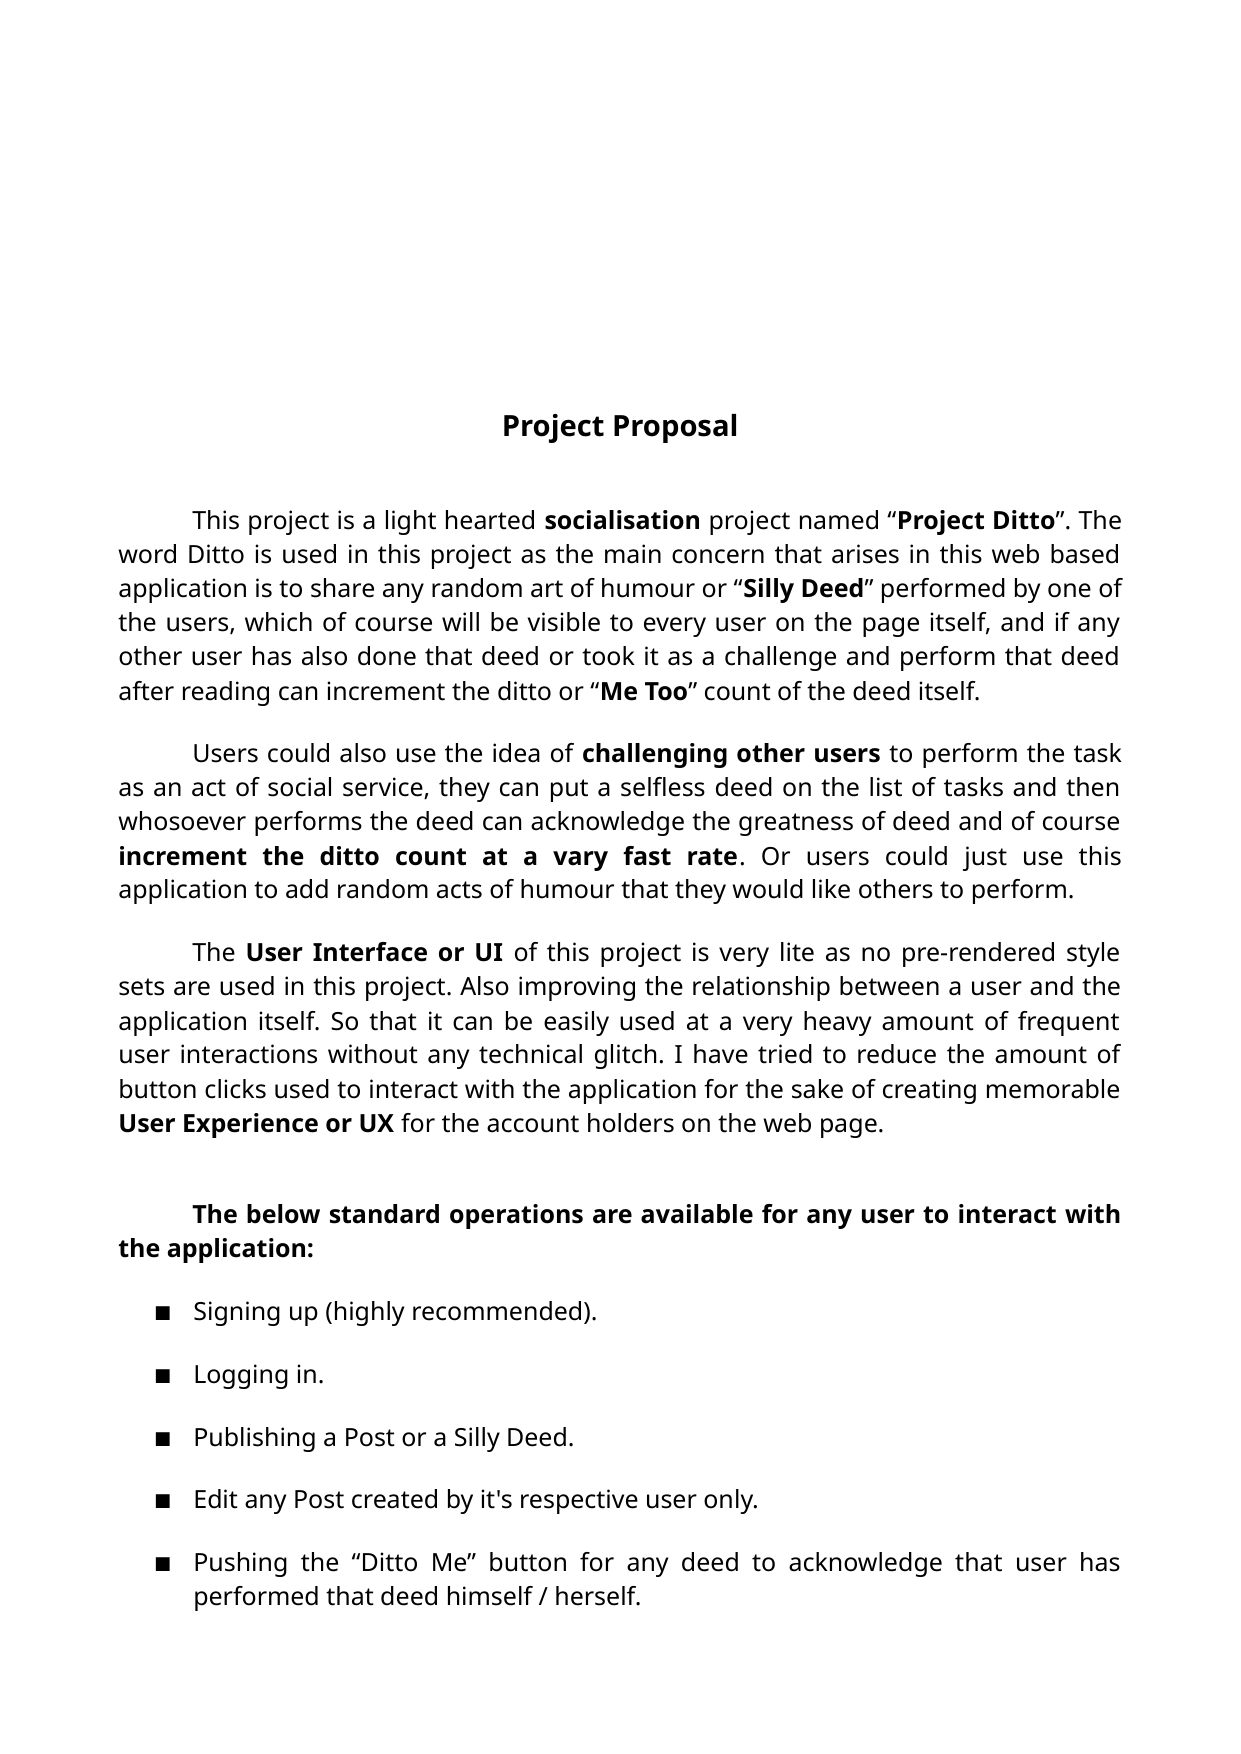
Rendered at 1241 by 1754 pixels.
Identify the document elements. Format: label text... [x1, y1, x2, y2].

text Users could also use the idea of challenging other users to perform the task as an act of social service, they can put a selfless deed on the list of tasks and then whosoever performs the deed can acknowledge the greatness of deed and of course increment the ditto count at a vary fast rate. Or users could just use this application to add random acts of humour that they would like others to perform. [118, 736, 1122, 906]
list Logging in. [156, 1357, 1122, 1391]
list Signing up (highly recommended). [156, 1294, 1122, 1328]
text This project is a light hearted socialisation project named “Project Ditto”. The word Ditto is used in this project as the main concern that arises in this web based application is to share any random art of humour or “Silly Deed” performed by one of the users, which of course will be visible to every user on the page itself, and if any other user has also done that deed or took it as a challenge and perform that deed after reading can increment the ditto or “Me Too” count of the deed itself. [118, 503, 1122, 707]
text The User Interface or UI of this project is very lite as no pre-rendered style sets are used in this project. Also improving the relationship between a user and the application itself. So that it can be easily used at a very heavy amount of frequent user interactions without any technical glitch. I have tried to reduce the amount of button clicks used to interact with the application for the sake of creating memorable User Experience or UX for the account holders on the web page. [118, 935, 1122, 1139]
list Publishing a Post or a Silly Deed. [156, 1419, 1122, 1453]
text Project Proposal [118, 406, 1122, 445]
list Edit any Post created by it's respective user only. [156, 1482, 1122, 1516]
list Pushing the “Ditto Me” button for any deed to acknowledge that user has performed that deed himself / herself. [156, 1545, 1122, 1613]
text The below standard operations are available for any user to interact with the application: [118, 1197, 1122, 1265]
